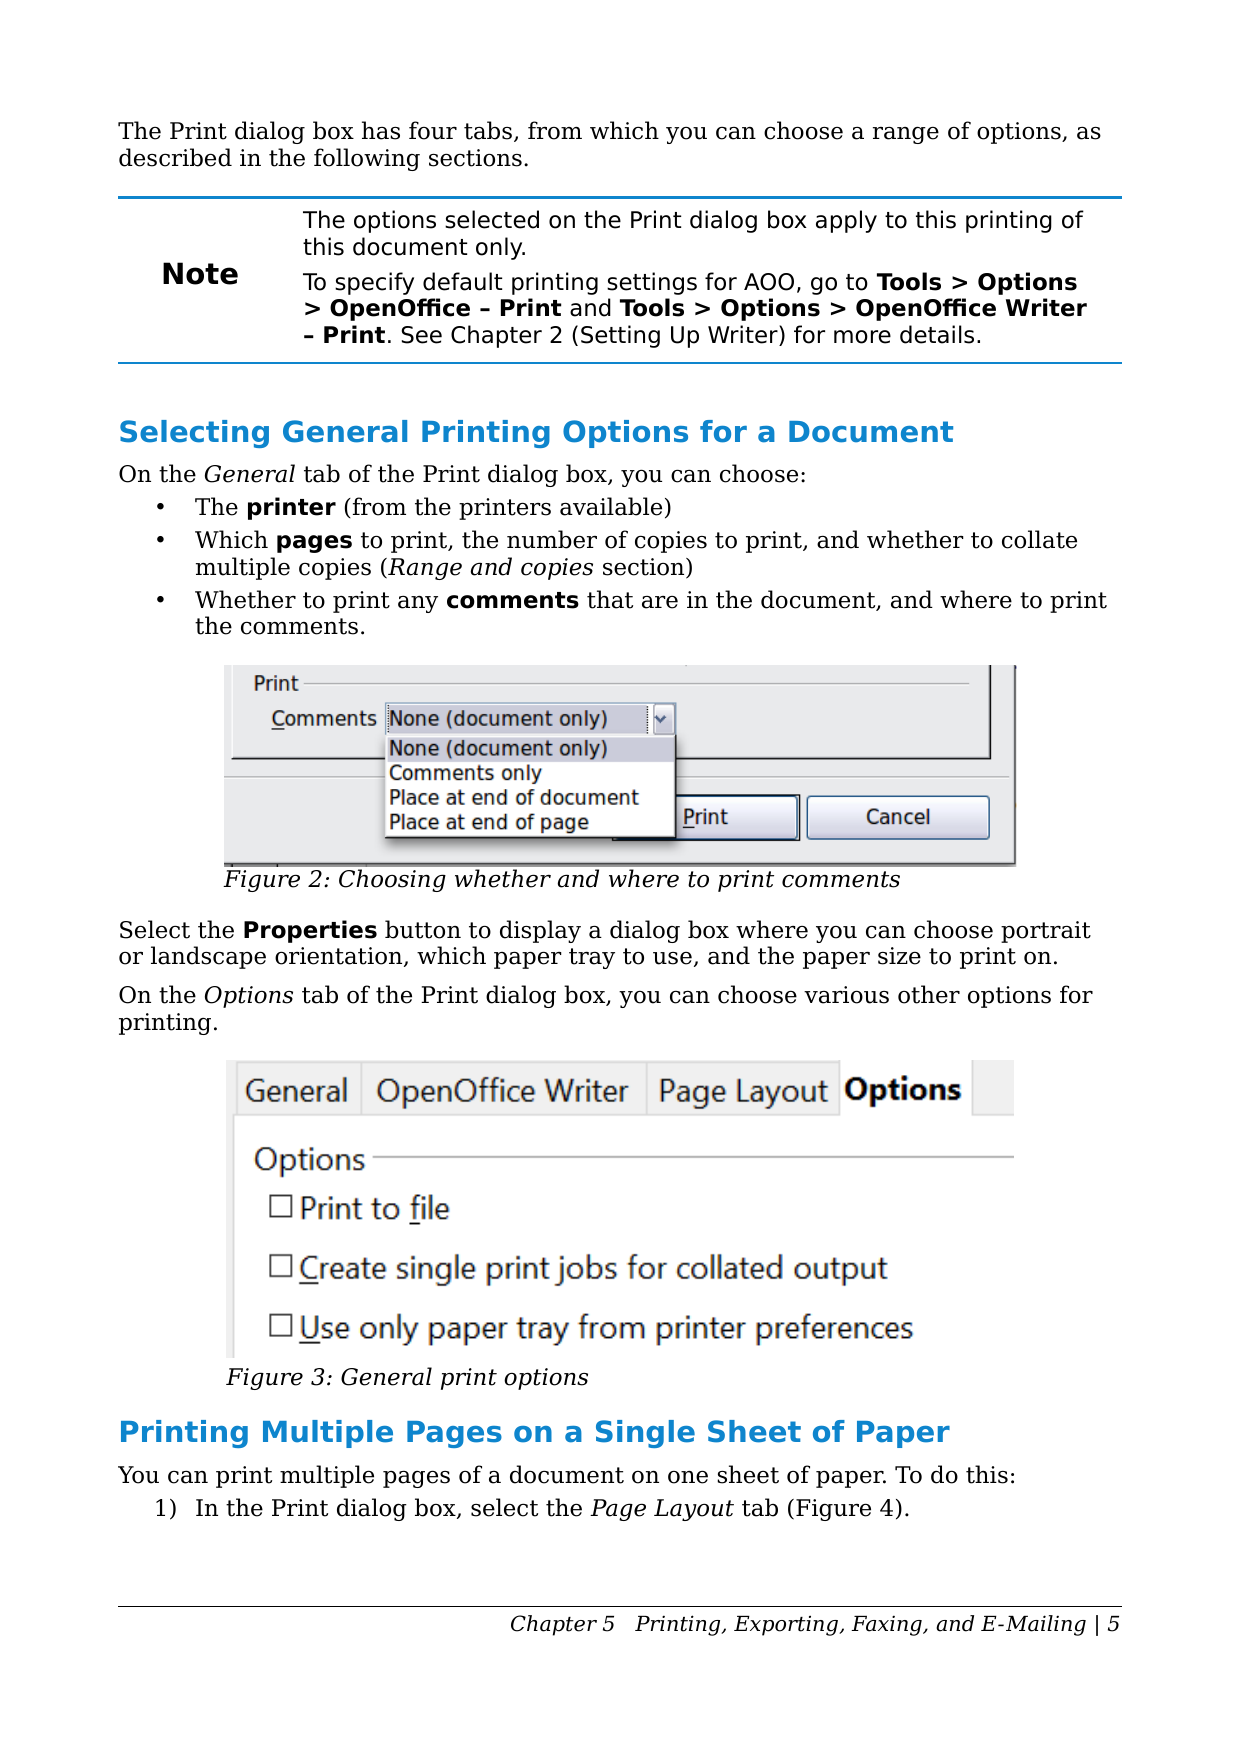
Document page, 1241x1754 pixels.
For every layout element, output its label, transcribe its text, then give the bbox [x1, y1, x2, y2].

list Whether to print any comments that are in the document, and where to print the comments. [156, 587, 1122, 640]
text Figure 3: General print options [226, 1364, 1014, 1391]
list The printer (from the printers available) [156, 494, 1122, 521]
subtitle Printing Multiple Pages on a Single Sheet of Paper [118, 1415, 1122, 1449]
table_header The options selected on the Print dialog box apply to this printing of this document only. To specify default printing settings for AOO, go to Tools > Options > OpenOffice – Print and Tools > Options > OpenOffice Writer – Print. See Chapter 2 (Setting Up Writer) for more details. [281, 199, 1122, 362]
text Select the Properties button to display a dialog box where you can choose portrait or landscape orientation, which paper tray to use, and the paper size to print on. [118, 917, 1122, 970]
list In the Print dialog box, select the Page Layout tab (Figure 4). [177, 1495, 1122, 1522]
text Figure 2: Choosing whether and where to print comments [224, 867, 1016, 893]
text On the Options tab of the Print dialog box, you can choose various other options for printing. [118, 983, 1122, 1036]
list On the General tab of the Print dialog box, you can choose: [118, 461, 1122, 488]
picture [224, 665, 1017, 867]
picture [226, 1060, 1014, 1358]
subtitle Selecting General Printing Options for a Document [118, 415, 1122, 449]
list Which pages to print, the number of copies to print, and whether to collate multiple copies (Range and copies section) [156, 527, 1122, 581]
table_header Note [118, 199, 281, 362]
text The Print dialog box has four tabs, from which you can choose a range of options, as described in the following sections. [118, 118, 1122, 171]
list You can print multiple pages of a document on one sheet of paper. To do this: [118, 1462, 1122, 1488]
